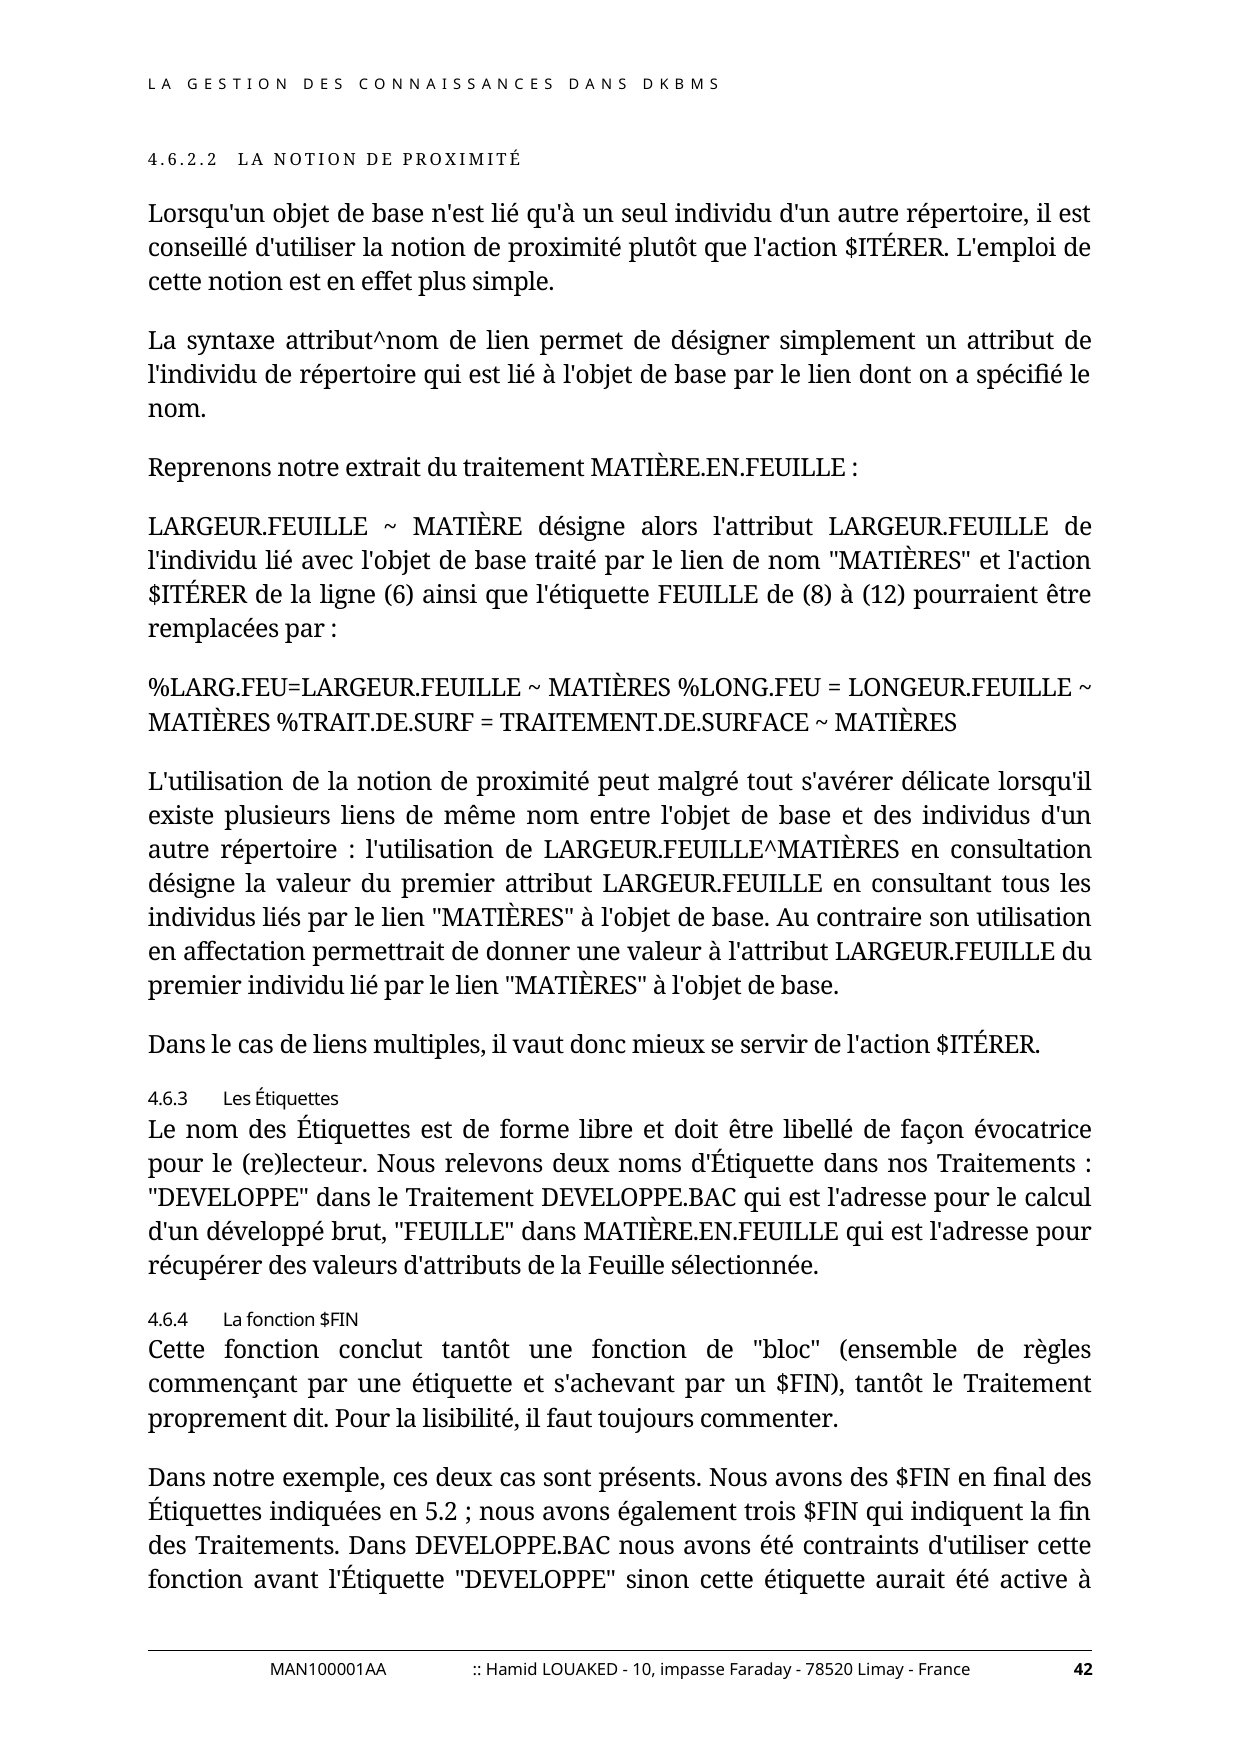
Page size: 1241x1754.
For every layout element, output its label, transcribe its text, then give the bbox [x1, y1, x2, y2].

text La syntaxe attribut^nom de lien permet de désigner simplement un attribut de l'individu de répertoire qui est lié à l'objet de base par le lien dont on a spécifié le nom. [148, 323, 1092, 425]
text Reprenons notre extrait du traitement MATIÈRE.EN.FEUILLE : [148, 450, 1092, 484]
text Dans le cas de liens multiples, il vaut donc mieux se servir de l'action $ITÉRER. [148, 1027, 1092, 1061]
subtitle La notion de proximité [148, 148, 1092, 170]
text Dans notre exemple, ces deux cas sont présents. Nous avons des $FIN en final des Étiquettes indiquées en 5.2 ; nous avons également trois $FIN qui indiquent la fin des Traitements. Dans DEVELOPPE.BAC nous avons été contraints d'utiliser cette fonction avant l'Étiquette "DEVELOPPE" sinon cette étiquette aurait été active à [148, 1459, 1092, 1596]
text Le nom des Étiquettes est de forme libre et doit être libellé de façon évocatrice pour le (re)lecteur. Nous relevons deux noms d'Étiquette dans nos Traitements : "DEVELOPPE" dans le Traitement DEVELOPPE.BAC qui est l'adresse pour le calcul d'un développé brut, "FEUILLE" dans MATIÈRE.EN.FEUILLE qui est l'adresse pour récupérer des valeurs d'attributs de la Feuille sélectionnée. [148, 1111, 1092, 1282]
subtitle Les Étiquettes [148, 1086, 1092, 1111]
text L'utilisation de la notion de proximité peut malgré tout s'avérer délicate lorsqu'il existe plusieurs liens de même nom entre l'objet de base et des individus d'un autre répertoire : l'utilisation de LARGEUR.FEUILLE^MATIÈRES en consultation désigne la valeur du premier attribut LARGEUR.FEUILLE en consultant tous les individus liés par le lien "MATIÈRES" à l'objet de base. Au contraire son utilisation en affectation permettrait de donner une valeur à l'attribut LARGEUR.FEUILLE du premier individu lié par le lien "MATIÈRES" à l'objet de base. [148, 763, 1092, 1002]
subtitle La fonction $FIN [148, 1307, 1092, 1332]
text %LARG.FEU=LARGEUR.FEUILLE ~ MATIÈRES %LONG.FEU = LONGEUR.FEUILLE ~ MATIÈRES %TRAIT.DE.SURF = TRAITEMENT.DE.SURFACE ~ MATIÈRES [148, 670, 1092, 738]
text LARGEUR.FEUILLE ~ MATIÈRE désigne alors l'attribut LARGEUR.FEUILLE de l'individu lié avec l'objet de base traité par le lien de nom "MATIÈRES" et l'action $ITÉRER de la ligne (6) ainsi que l'étiquette FEUILLE de (8) à (12) pourraient être remplacées par : [148, 509, 1092, 645]
text Lorsqu'un objet de base n'est lié qu'à un seul individu d'un autre répertoire, il est conseillé d'utiliser la notion de proximité plutôt que l'action $ITÉRER. L'emploi de cette notion est en effet plus simple. [148, 195, 1092, 298]
text Cette fonction conclut tantôt une fonction de "bloc" (ensemble de règles commençant par une étiquette et s'achevant par un $FIN), tantôt le Traitement proprement dit. Pour la lisibilité, il faut toujours commenter. [148, 1332, 1092, 1434]
